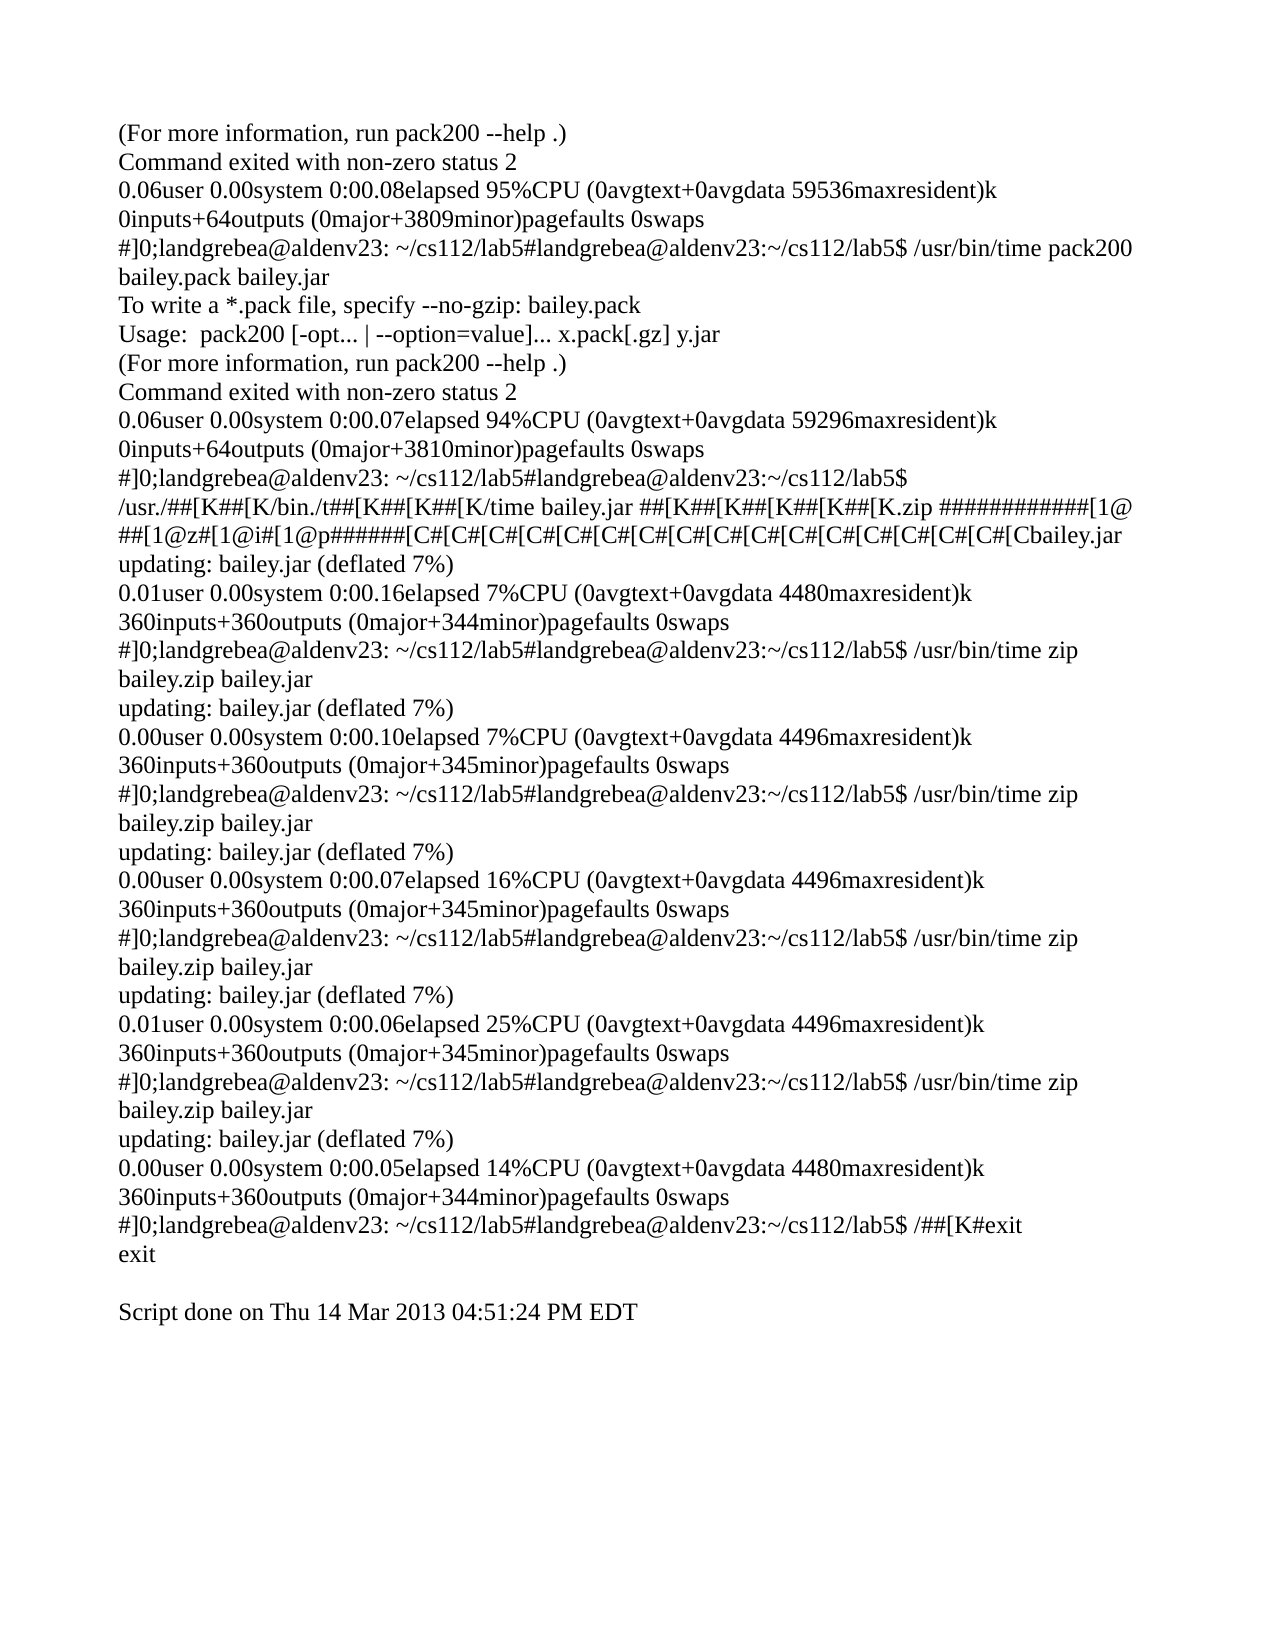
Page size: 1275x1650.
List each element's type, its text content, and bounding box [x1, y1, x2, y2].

text #]0;landgrebea@aldenv23: ~/cs112/lab5#landgrebea@aldenv23:~/cs112/lab5$ /usr/bin/time pack200 bailey.pack bailey.jar [118, 233, 1157, 291]
text 360inputs+360outputs (0major+345minor)pagefaults 0swaps [118, 751, 1157, 779]
text 0.01user 0.00system 0:00.16elapsed 7%CPU (0avgtext+0avgdata 4480maxresident)k [118, 578, 1157, 607]
text Command exited with non-zero status 2 [118, 147, 1157, 176]
text Command exited with non-zero status 2 [118, 377, 1157, 406]
text updating: bailey.jar (deflated 7%) [118, 1124, 1157, 1153]
text 0inputs+64outputs (0major+3810minor)pagefaults 0swaps [118, 434, 1157, 463]
text #]0;landgrebea@aldenv23: ~/cs112/lab5#landgrebea@aldenv23:~/cs112/lab5$ /usr/bin/time zip bailey.zip bailey.jar [118, 1067, 1157, 1124]
text To write a *.pack file, specify --no-gzip: bailey.pack [118, 291, 1157, 319]
text 360inputs+360outputs (0major+345minor)pagefaults 0swaps [118, 894, 1157, 923]
text updating: bailey.jar (deflated 7%) [118, 981, 1157, 1009]
text (For more information, run pack200 --help .) [118, 348, 1157, 377]
text 0.01user 0.00system 0:00.06elapsed 25%CPU (0avgtext+0avgdata 4496maxresident)k [118, 1009, 1157, 1038]
text 0.00user 0.00system 0:00.10elapsed 7%CPU (0avgtext+0avgdata 4496maxresident)k [118, 722, 1157, 751]
text 0.06user 0.00system 0:00.07elapsed 94%CPU (0avgtext+0avgdata 59296maxresident)k [118, 406, 1157, 434]
text Script done on Thu 14 Mar 2013 04:51:24 PM EDT [118, 1268, 1157, 1354]
text 0.06user 0.00system 0:00.08elapsed 95%CPU (0avgtext+0avgdata 59536maxresident)k [118, 176, 1157, 204]
text exit [118, 1239, 1157, 1268]
text 0inputs+64outputs (0major+3809minor)pagefaults 0swaps [118, 204, 1157, 233]
text updating: bailey.jar (deflated 7%) [118, 549, 1157, 578]
text 360inputs+360outputs (0major+344minor)pagefaults 0swaps [118, 1182, 1157, 1211]
text 360inputs+360outputs (0major+344minor)pagefaults 0swaps [118, 607, 1157, 636]
text #]0;landgrebea@aldenv23: ~/cs112/lab5#landgrebea@aldenv23:~/cs112/lab5$ /usr/bin/time zip bailey.zip bailey.jar [118, 923, 1157, 981]
text 0.00user 0.00system 0:00.05elapsed 14%CPU (0avgtext+0avgdata 4480maxresident)k [118, 1153, 1157, 1182]
text #]0;landgrebea@aldenv23: ~/cs112/lab5#landgrebea@aldenv23:~/cs112/lab5$ /usr/bin/time zip bailey.zip bailey.jar [118, 779, 1157, 837]
text #]0;landgrebea@aldenv23: ~/cs112/lab5#landgrebea@aldenv23:~/cs112/lab5$ /usr/bin/time zip bailey.zip bailey.jar [118, 636, 1157, 693]
text #]0;landgrebea@aldenv23: ~/cs112/lab5#landgrebea@aldenv23:~/cs112/lab5$ /##[K#exit [118, 1211, 1157, 1239]
text 360inputs+360outputs (0major+345minor)pagefaults 0swaps [118, 1038, 1157, 1067]
text Usage: pack200 [-opt... | --option=value]... x.pack[.gz] y.jar [118, 319, 1157, 348]
text updating: bailey.jar (deflated 7%) [118, 693, 1157, 722]
text (For more information, run pack200 --help .) [118, 118, 1157, 147]
text #]0;landgrebea@aldenv23: ~/cs112/lab5#landgrebea@aldenv23:~/cs112/lab5$ /usr./##[K##[K/bin./t##[K##[K##[K/time bailey.jar ##[K##[K##[K##[K##[K.zip ############[1@ ##[1@z#[1@i#[1@p######[C#[C#[C#[C#[C#[C#[C#[C#[C#[C#[C#[C#[C#[C#[C#[C#[Cbailey.jar [118, 463, 1157, 549]
text updating: bailey.jar (deflated 7%) [118, 837, 1157, 866]
text 0.00user 0.00system 0:00.07elapsed 16%CPU (0avgtext+0avgdata 4496maxresident)k [118, 866, 1157, 894]
